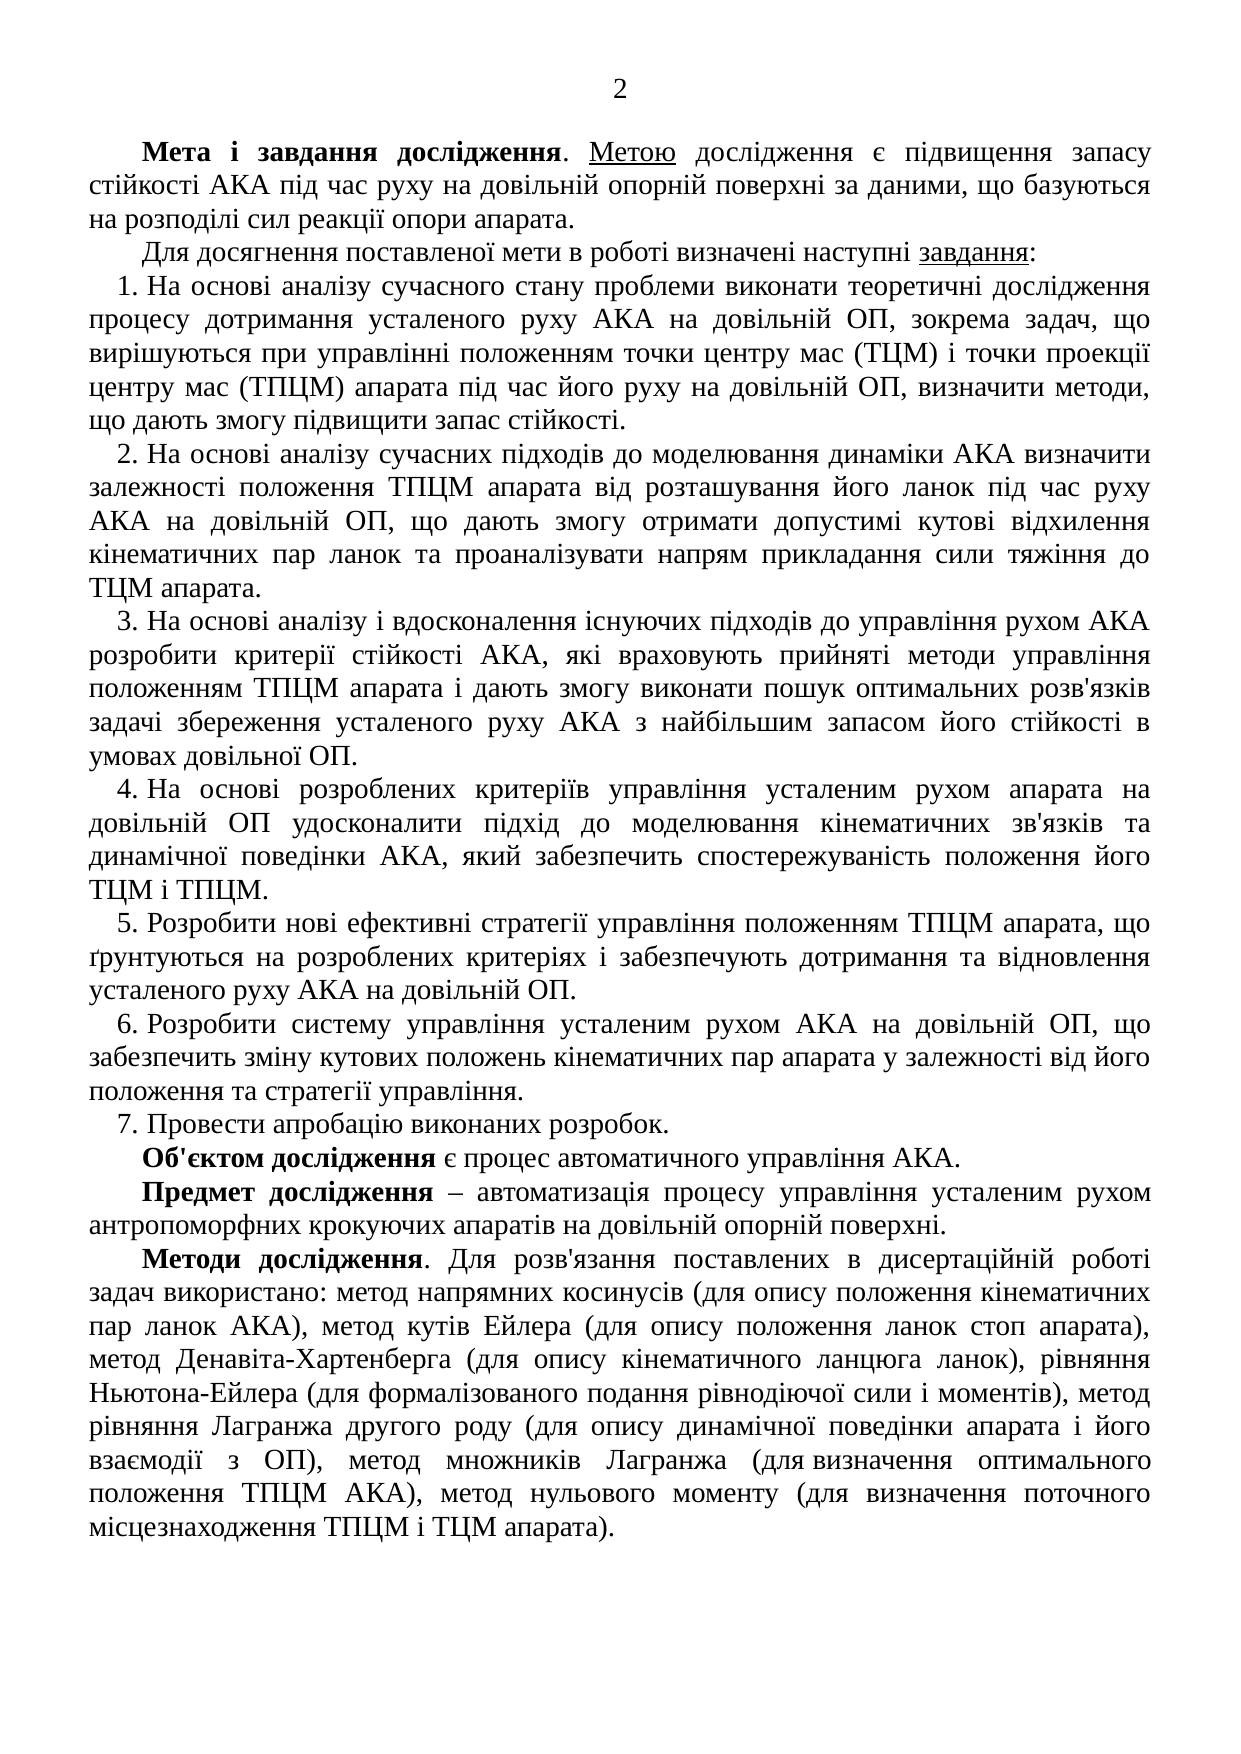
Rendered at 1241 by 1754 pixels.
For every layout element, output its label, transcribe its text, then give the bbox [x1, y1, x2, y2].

list На основі аналізу сучасних підходів до моделювання динаміки АКА визначити залежності положення ТПЦМ апарата від розташування його ланок під час руху АКА на довільній ОП, що дають змогу отримати допустимі кутові відхилення кінематичних пар ланок та проаналізувати напрям прикладання сили тяжіння до ТЦМ апарата. [88, 436, 1152, 603]
list На основі аналізу і вдосконалення існуючих підходів до управління рухом АКА розробити критерії стійкості АКА, які враховують прийняті методи управління положенням ТПЦМ апарата і дають змогу виконати пошук оптимальних розв'язків задачі збереження усталеного руху АКА з найбільшим запасом його стійкості в умовах довільної ОП. [88, 603, 1152, 771]
text Для досягнення поставленої мети в роботі визначені наступні завдання: [88, 234, 1152, 268]
list На основі аналізу сучасного стану проблеми виконати теоретичні дослідження процесу дотримання усталеного руху АКА на довільній ОП, зокрема задач, що вирішуються при управлінні положенням точки центру мас (ТЦМ) і точки проекції центру мас (ТПЦМ) апарата під час його руху на довільній ОП, визначити методи, що дають змогу підвищити запас стійкості. [88, 268, 1152, 436]
list На основі розроблених критеріїв управління усталеним рухом апарата на довільній ОП удосконалити підхід до моделювання кінематичних зв'язків та динамічної поведінки АКА, який забезпечить спостережуваність положення його ТЦМ і ТПЦМ. [88, 771, 1152, 905]
text Методи дослідження. Для розв'язання поставлених в дисертаційній роботі задач використано: метод напрямних косинусів (для опису положення кінематичних пар ланок АКА), метод кутів Ейлера (для опису положення ланок стоп апарата), метод Денавіта-Хартенберга (для опису кінематичного ланцюга ланок), рівняння Ньютона-Ейлера (для формалізованого подання рівнодіючої сили і моментів), метод рівняння Лагранжа другого роду (для опису динамічної поведінки апарата і його взаємодії з ОП), метод множників Лагранжа (для визначення оптимального положення ТПЦМ АКА), метод нульового моменту (для визначення поточного місцезнаходження ТПЦМ і ТЦМ апарата). [88, 1241, 1152, 1543]
list Розробити нові ефективні стратегії управління положенням ТПЦМ апарата, що ґрунтуються на розроблених критеріях і забезпечують дотримання та відновлення усталеного руху АКА на довільній ОП. [88, 905, 1152, 1006]
text Предмет дослідження – автоматизація процесу управління усталеним рухом антропоморфних крокуючих апаратів на довільній опорній поверхні. [88, 1174, 1152, 1241]
text Мета і завдання дослідження. Метою дослідження є підвищення запасу стійкості АКА під час руху на довільній опорній поверхні за даними, що базуються на розподілі сил реакції опори апарата. [88, 134, 1152, 234]
text Об'єктом дослідження є процес автоматичного управління АКА. [88, 1140, 1152, 1174]
list Розробити систему управління усталеним рухом АКА на довільній ОП, що забезпечить зміну кутових положень кінематичних пар апарата у залежності від його положення та стратегії управління. [88, 1006, 1152, 1107]
list Провести апробацію виконаних розробок. [88, 1107, 1152, 1140]
